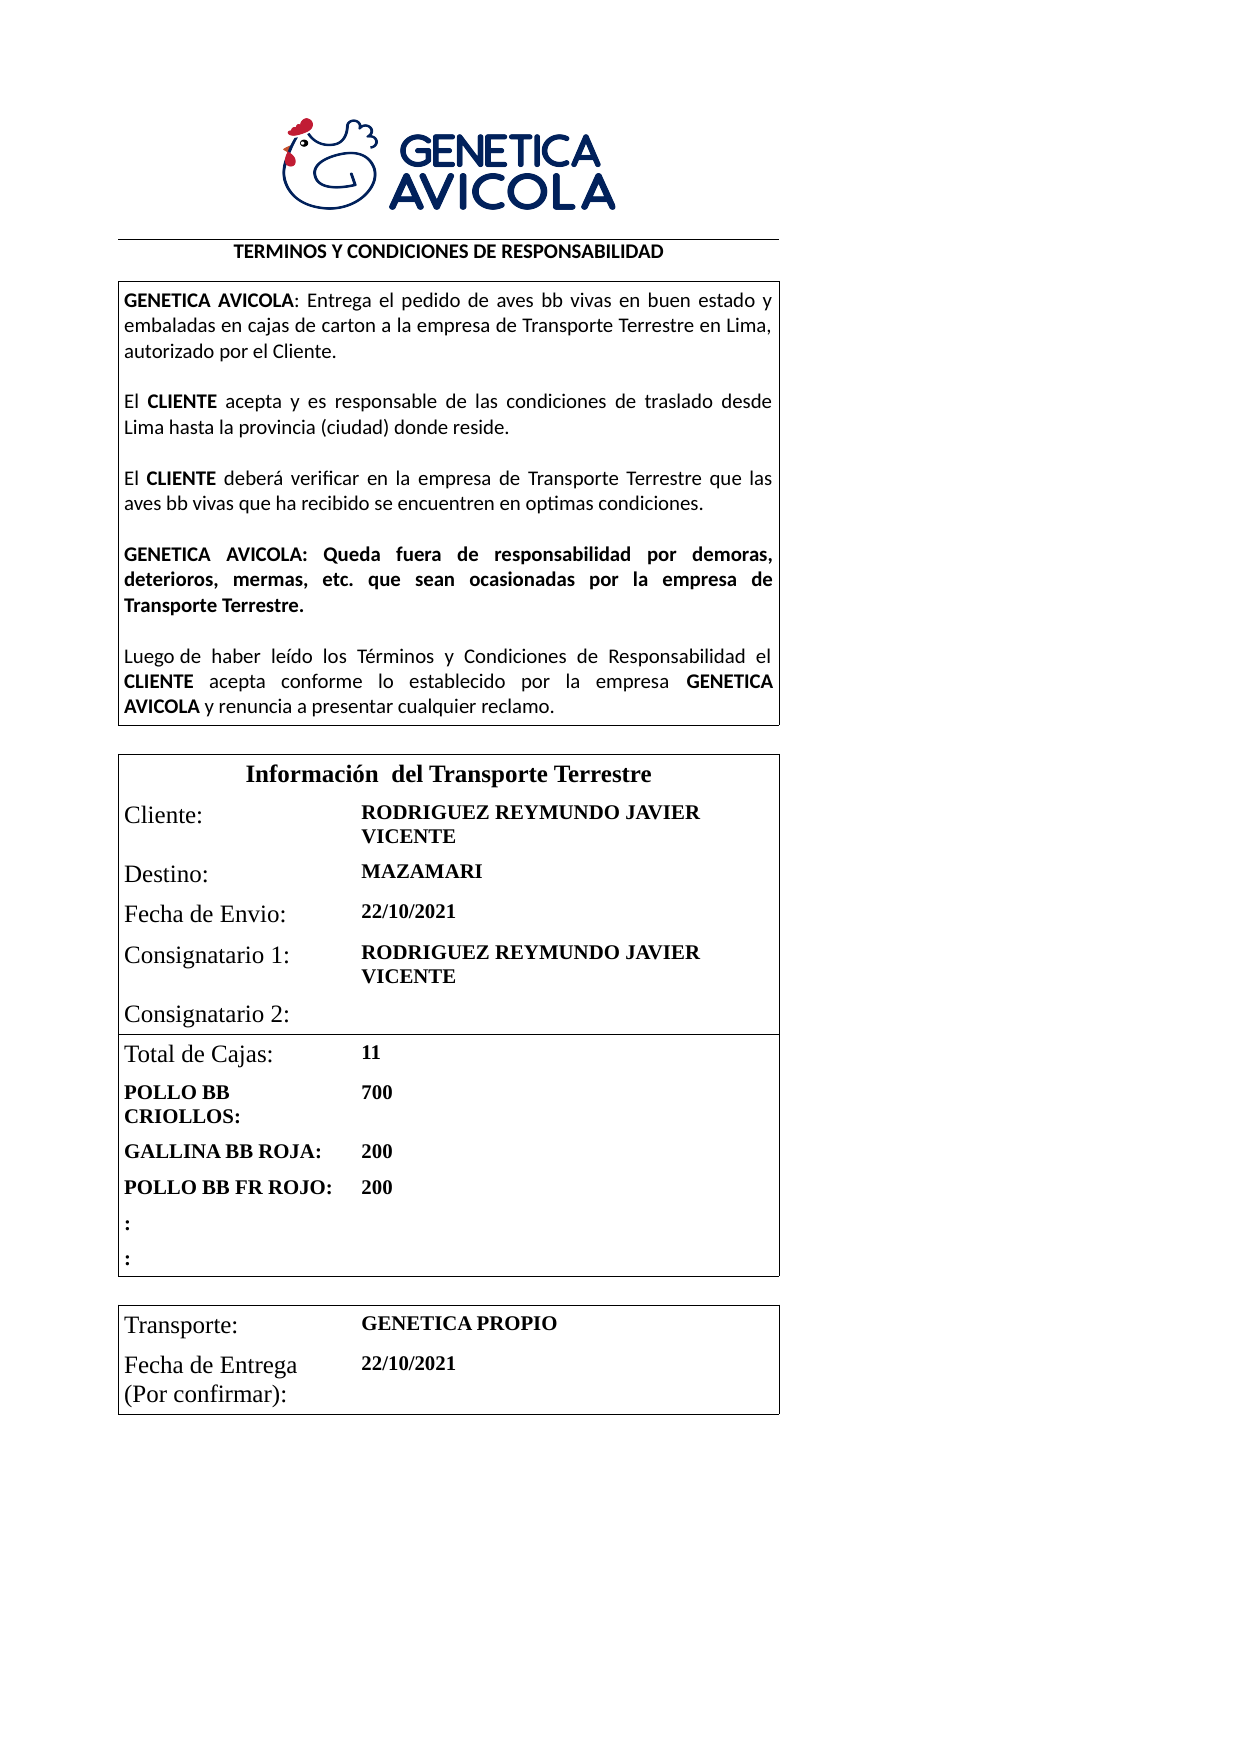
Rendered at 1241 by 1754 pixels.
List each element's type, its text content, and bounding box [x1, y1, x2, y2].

table_header TERMINOS Y CONDICIONES DE RESPONSABILIDAD [118, 240, 779, 281]
table_cell Destino: [119, 854, 356, 894]
table_cell POLLO BB CRIOLLOS: [119, 1074, 356, 1134]
table_cell RODRIGUEZ REYMUNDO JAVIER VICENTE [356, 934, 779, 993]
table_header Información del Transporte Terrestre [119, 755, 779, 794]
table_cell Fecha de Entrega (Por confirmar): [119, 1345, 356, 1414]
table_cell Consignatario 1: [119, 934, 356, 993]
table_cell RODRIGUEZ REYMUNDO JAVIER VICENTE [356, 794, 779, 853]
table_cell 200 [356, 1134, 779, 1169]
table_cell 11 [356, 1035, 779, 1074]
table_cell MAZAMARI [356, 854, 779, 894]
table_cell : [119, 1240, 356, 1276]
table_cell GENETICA PROPIO [356, 1306, 779, 1345]
table_cell GALLINA BB ROJA: [119, 1134, 356, 1169]
table_cell 22/10/2021 [356, 1345, 779, 1414]
table_cell [356, 994, 779, 1034]
table_cell [356, 1205, 779, 1240]
table_cell Cliente: [119, 794, 356, 853]
table_cell [118, 1277, 356, 1304]
table_cell Fecha de Envio: [119, 894, 356, 934]
table_cell 700 [356, 1074, 779, 1134]
table_cell [356, 1240, 779, 1276]
table_cell : [119, 1205, 356, 1240]
table_cell Transporte: [119, 1306, 356, 1345]
table_cell [356, 1277, 779, 1304]
table_cell 22/10/2021 [356, 894, 779, 934]
table_cell Total de Cajas: [119, 1035, 356, 1074]
table_cell POLLO BB FR ROJO: [119, 1169, 356, 1205]
table_cell GENETICA AVICOLA: Entrega el pedido de aves bb vivas en buen estado y embaladas en cajas de carton a la empresa de Transporte Terrestre en Lima, autorizado por el Cliente. El CLIENTE acepta y es responsable de las condiciones de traslado desde Lima hasta la provincia (ciudad) donde reside. El CLIENTE deberá verificar en la empresa de Transporte Terrestre que las aves bb vivas que ha recibido se encuentren en optimas condiciones. GENETICA AVICOLA: Queda fuera de responsabilidad por demoras, deterioros, mermas, etc. que sean ocasionadas por la empresa de Transporte Terrestre. Luego de haber leído los Términos y Condiciones de Responsabilidad el CLIENTE acepta conforme lo establecido por la empresa GENETICA AVICOLA y renuncia a presentar cualquier reclamo. [119, 282, 779, 725]
table_cell 200 [356, 1169, 779, 1205]
picture [282, 118, 616, 210]
table_cell Consignatario 2: [119, 994, 356, 1034]
